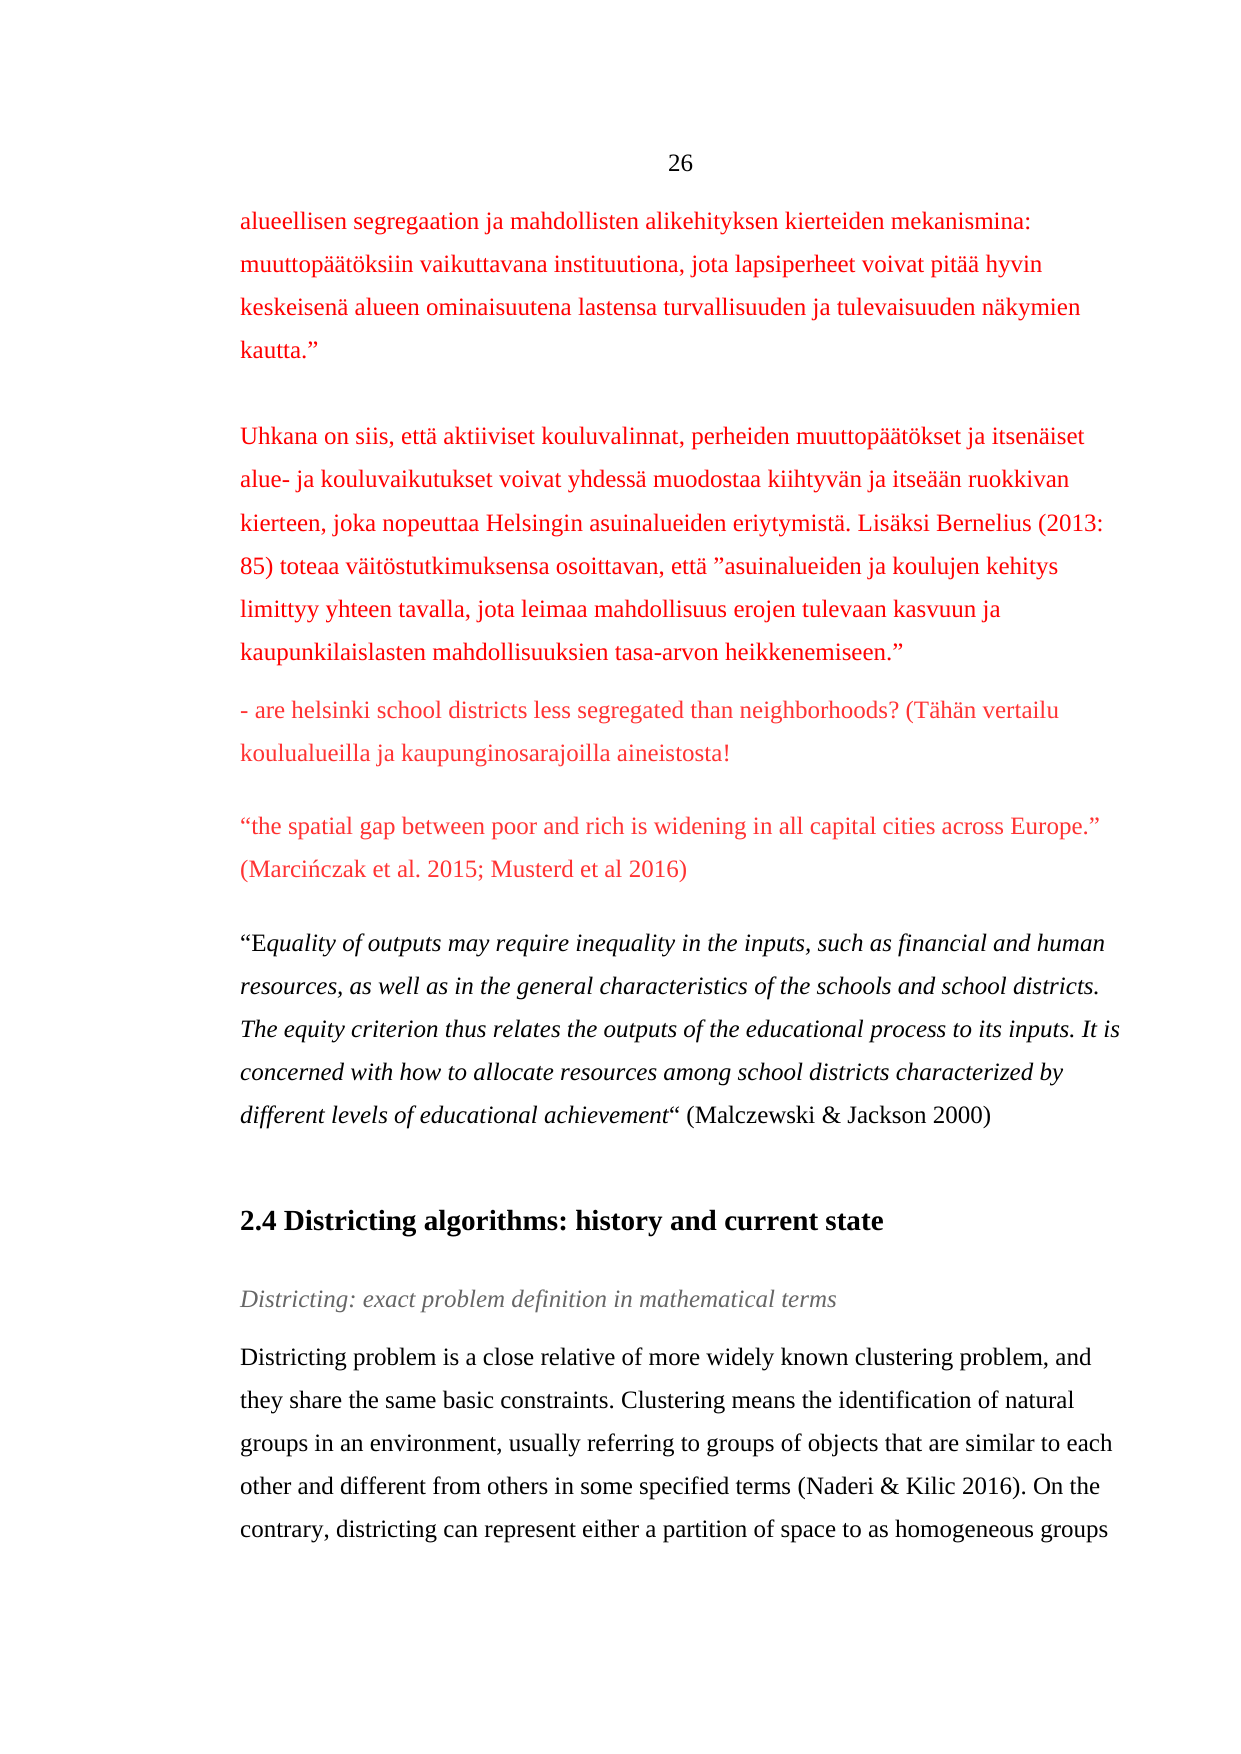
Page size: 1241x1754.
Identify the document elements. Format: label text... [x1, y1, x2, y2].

text “the spatial gap between poor and rich is widening in all capital cities across Europe.” (Marcińczak et al. 2015; Musterd et al 2016) [240, 811, 1121, 883]
text - are helsinki school districts less segregated than neighborhoods? (Tähän vertailu koulualueilla ja kaupunginosarajoilla aineistosta! [240, 695, 1121, 767]
text “Equality of outputs may require inequality in the inputs, such as financial and human resources, as well as in the general characteristics of the schools and school districts. The equity criterion thus relates the outputs of the educational process to its inputs. It is concerned with how to allocate resources among school districts characterized by different levels of educational achievement“ (Malczewski & Jackson 2000) [240, 928, 1121, 1129]
text Uhkana on siis, että aktiiviset kouluvalinnat, perheiden muuttopäätökset ja itsenäiset alue- ja kouluvaikutukset voivat yhdessä muodostaa kiihtyvän ja itseään ruokkivan kierteen, joka nopeuttaa Helsingin asuinalueiden eriytymistä. Lisäksi Bernelius (2013: 85) toteaa väitöstutkimuksensa osoittavan, että ”asuinalueiden ja koulujen kehitys limittyy yhteen tavalla, jota leimaa mahdollisuus erojen tulevaan kasvuun ja kaupunkilaislasten mahdollisuuksien tasa-arvon heikkenemiseen.” [240, 421, 1121, 666]
subtitle Districting: exact problem definition in mathematical terms [240, 1284, 1121, 1312]
text Districting problem is a close relative of more widely known clustering problem, and they share the same basic constraints. Clustering means the identification of natural groups in an environment, usually referring to groups of objects that are similar to each other and different from others in some specified terms (Naderi & Kilic 2016). On the contrary, districting can represent either a partition of space to as homogeneous groups [240, 1342, 1121, 1543]
subtitle 2.4 Districting algorithms: history and current state [240, 1203, 1121, 1237]
text alueellisen segregaation ja mahdollisten alikehityksen kierteiden mekanismina: muuttopäätöksiin vaikuttavana instituutiona, jota lapsiperheet voivat pitää hyvin keskeisenä alueen ominaisuutena lastensa turvallisuuden ja tulevaisuuden näkymien kautta.” [240, 206, 1121, 364]
